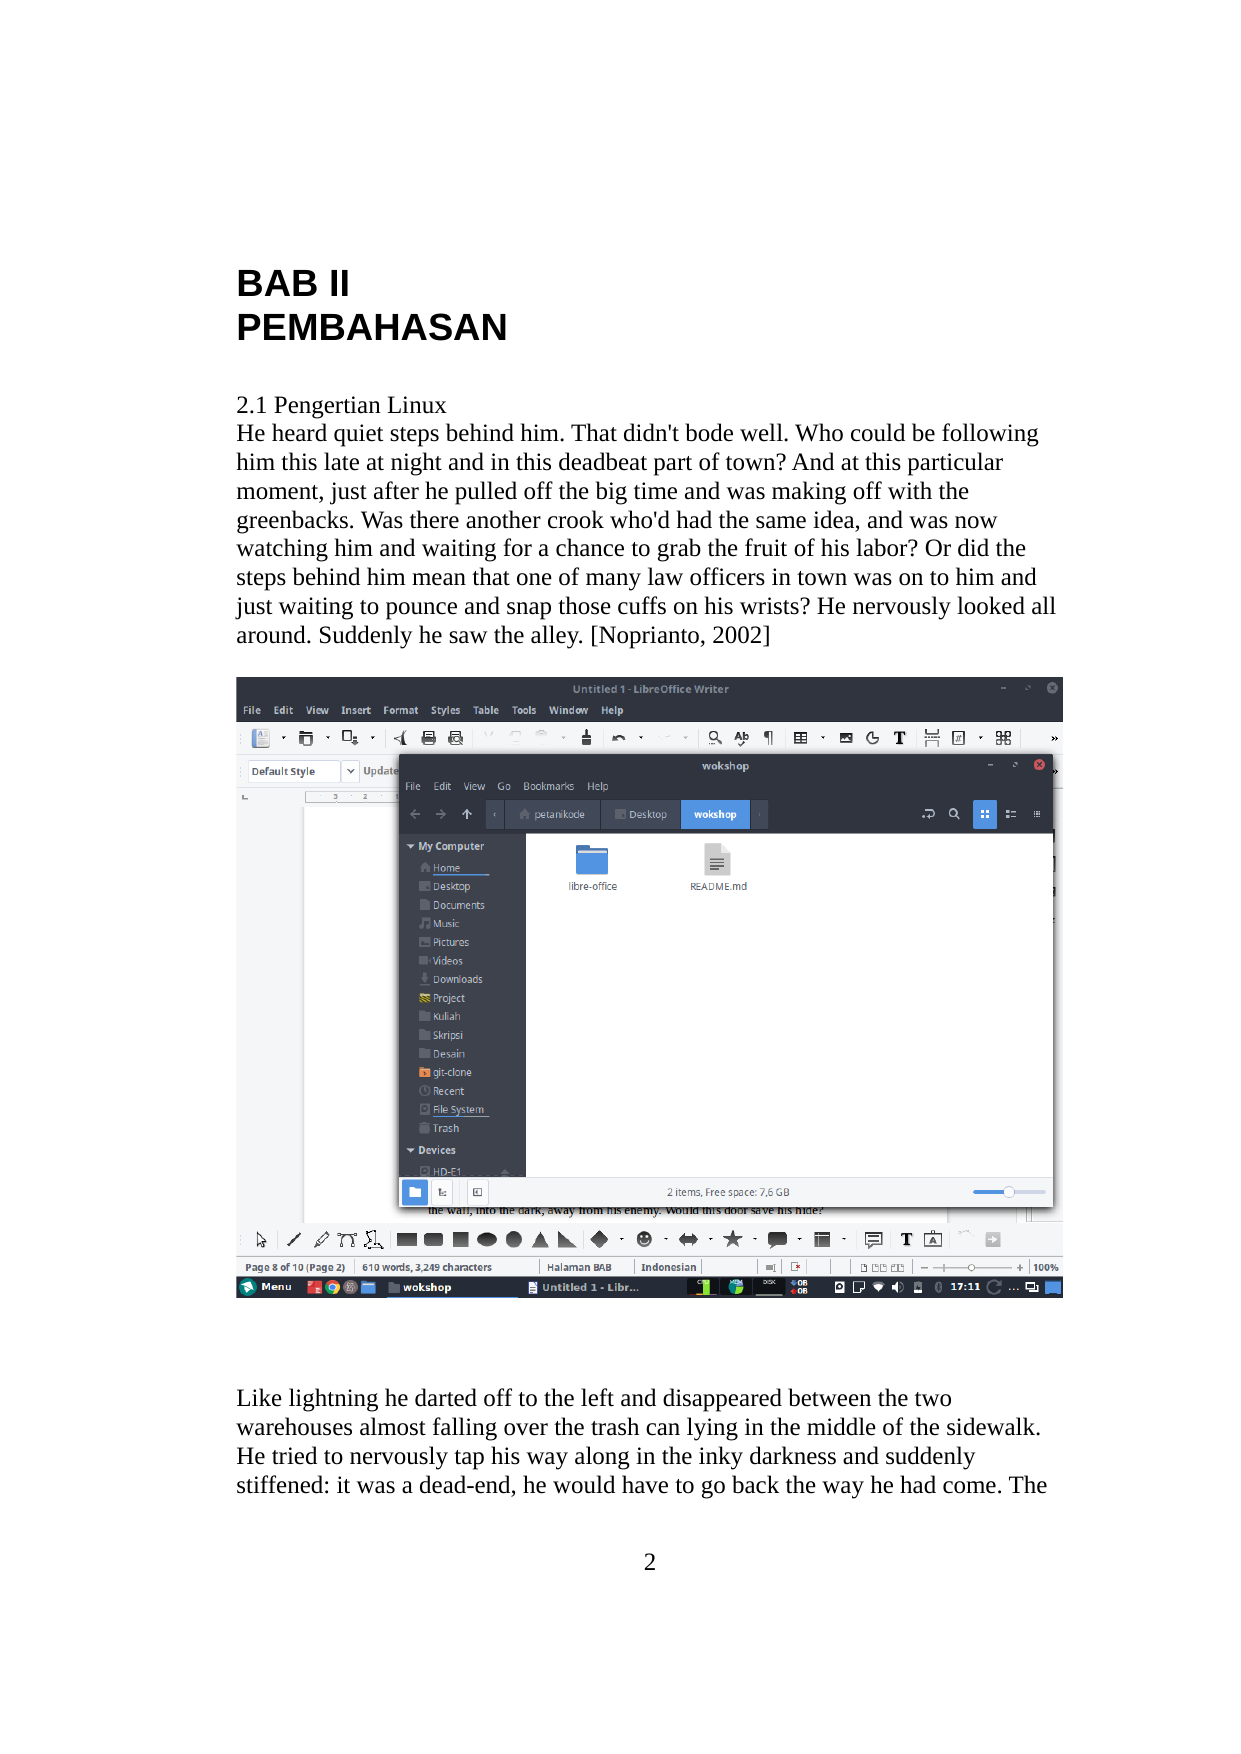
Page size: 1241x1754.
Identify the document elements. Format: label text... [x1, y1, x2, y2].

subtitle BAB II PEMBAHASAN [236, 261, 1063, 348]
text He heard quiet steps behind him. That didn't bode well. Who could be following him this late at night and in this deadbeat part of town? And at this particular moment, just after he pulled off the big time and was making off with the greenbacks. Was there another crook who'd had the same idea, and was now watching him and waiting for a chance to grab the fruit of his labor? Or did the steps behind him mean that one of many law officers in town was on to him and just waiting to pounce and snap those cuffs on his wrists? He nervously looked all around. Suddenly he saw the alley. [Noprianto, 2002] [236, 418, 1063, 648]
picture [236, 677, 1063, 1298]
text 2.1 Pengertian Linux [236, 390, 1063, 418]
text Like lightning he darted off to the left and disappeared between the two warehouses almost falling over the trash can lying in the middle of the sidewalk. He tried to nervously tap his way along in the inky darkness and suddenly stiffened: it was a dead-end, he would have to go back the way he had come. The [236, 1383, 1063, 1498]
